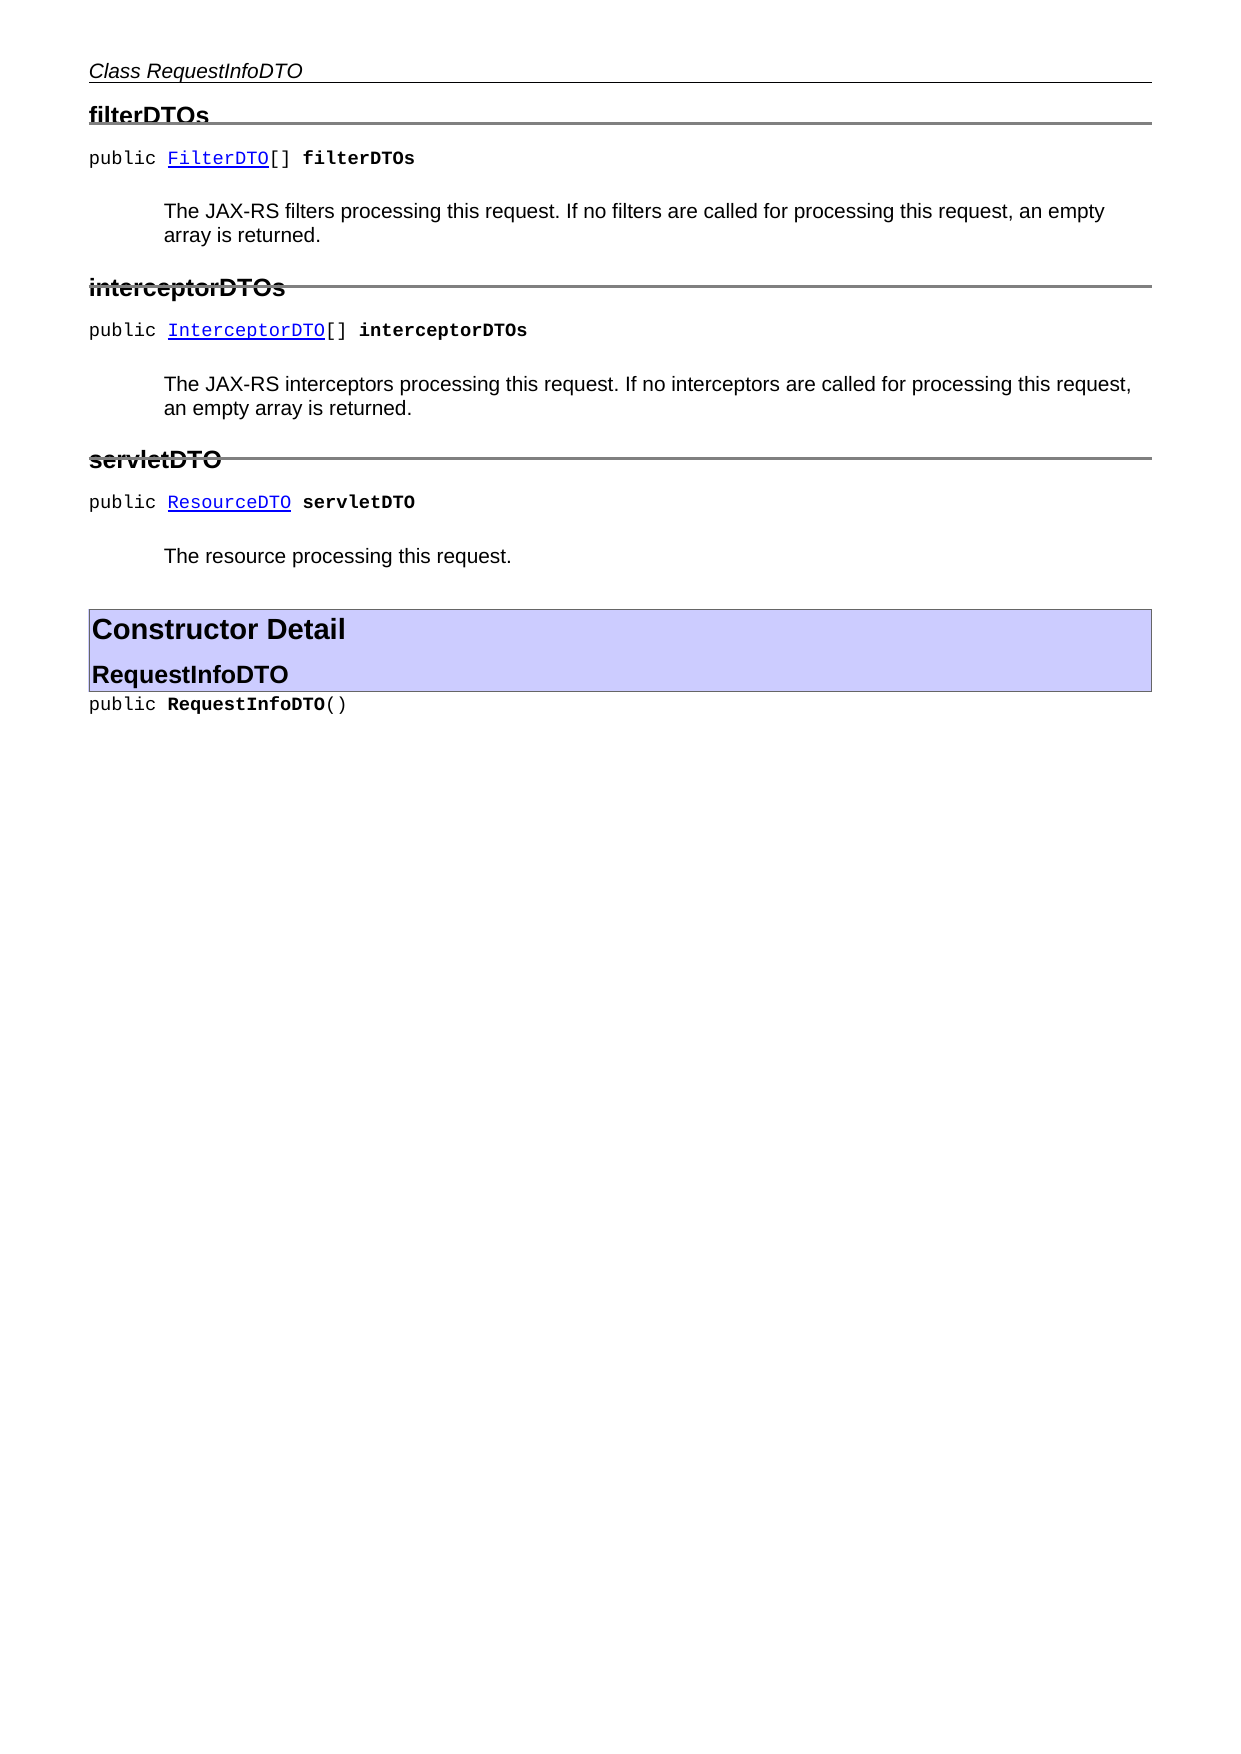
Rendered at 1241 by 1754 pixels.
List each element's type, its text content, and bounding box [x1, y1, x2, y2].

text The JAX-RS interceptors processing this request. If no interceptors are called for processing this request, an empty array is returned. [163, 371, 1152, 419]
subtitle Constructor Detail [90, 610, 1151, 645]
text public ResourceDTO servletDTO [88, 493, 1152, 514]
text public RequestInfoDTO() [88, 695, 1152, 716]
text public InterceptorDTO[] interceptorDTOs [88, 321, 1152, 342]
text public FilterDTO[] filterDTOs [88, 149, 1152, 170]
text The JAX-RS filters processing this request. If no filters are called for processing this request, an empty array is returned. [163, 199, 1152, 247]
subtitle RequestInfoDTO [90, 657, 1151, 691]
text The resource processing this request. [163, 543, 1152, 567]
